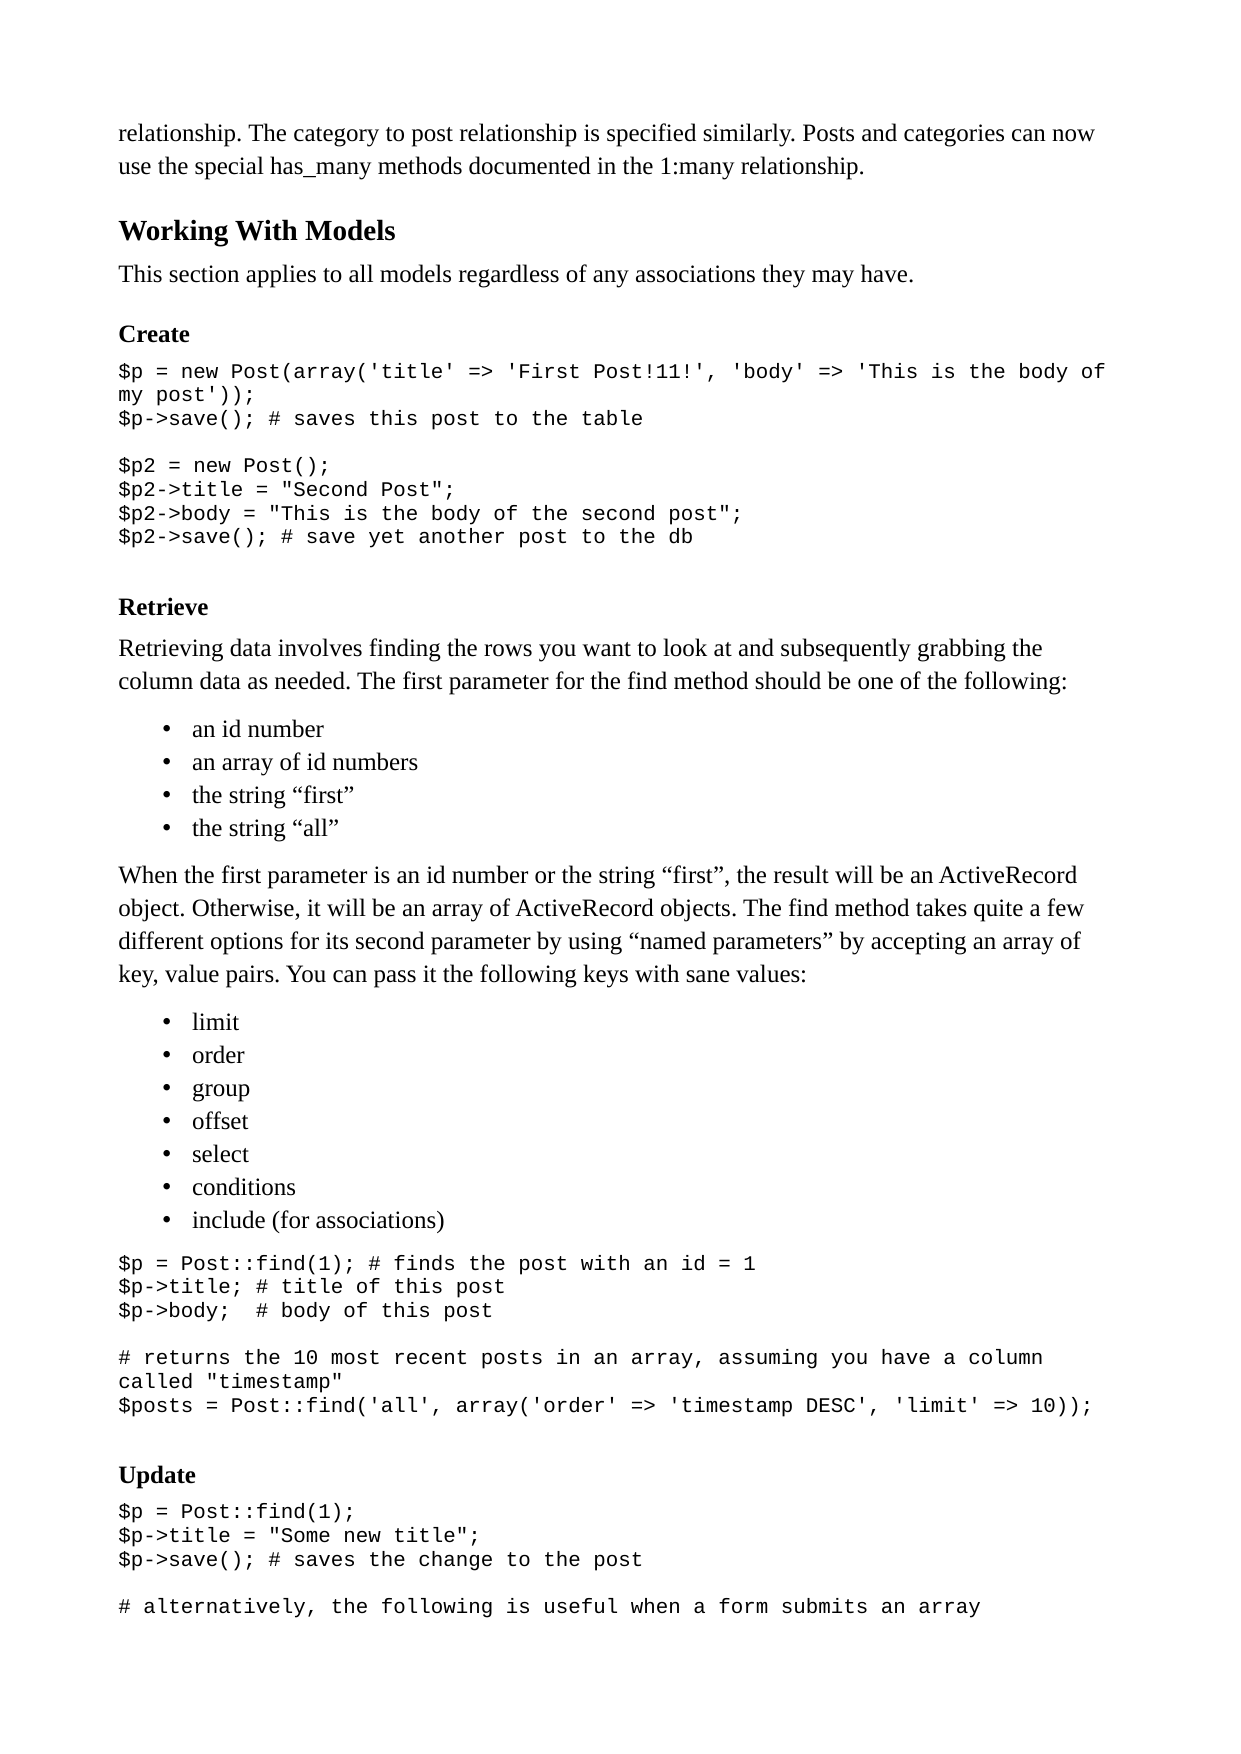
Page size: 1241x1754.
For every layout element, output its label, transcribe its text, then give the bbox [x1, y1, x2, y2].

text # alternatively, the following is useful when a form submits an array [118, 1596, 1122, 1620]
list the string “first” [162, 780, 1122, 808]
list an array of id numbers [162, 747, 1122, 776]
text $p->title = "Some new title"; [118, 1525, 1122, 1549]
text $p->title; # title of this post [118, 1276, 1122, 1300]
text $p = Post::find(1); [118, 1502, 1122, 1525]
list offset [162, 1106, 1122, 1135]
list group [162, 1073, 1122, 1102]
text $p2->body = "This is the body of the second post"; [118, 503, 1122, 526]
text $p->body; # body of this post [118, 1300, 1122, 1324]
list limit [162, 1007, 1122, 1036]
text $p2->title = "Second Post"; [118, 479, 1122, 503]
subtitle Create [118, 319, 1122, 348]
text $p2 = new Post(); [118, 455, 1122, 479]
text relationship. The category to post relationship is specified similarly. Posts and categories can now use the special has_many methods documented in the 1:many relationship. [118, 118, 1122, 180]
text $p2->save(); # save yet another post to the db [118, 526, 1122, 550]
text This section applies to all models regardless of any associations they may have. [118, 259, 1122, 288]
text $p->save(); # saves the change to the post [118, 1549, 1122, 1572]
list the string “all” [162, 813, 1122, 842]
text $p = Post::find(1); # finds the post with an id = 1 [118, 1253, 1122, 1276]
list an id number [162, 714, 1122, 742]
list order [162, 1040, 1122, 1069]
text $p = new Post(array('title' => 'First Post!11!', 'body' => 'This is the body of my post')); [118, 361, 1122, 408]
text Retrieving data involves finding the rows you want to look at and subsequently grabbing the column data as needed. The first parameter for the find method should be one of the following: [118, 633, 1122, 695]
text When the first parameter is an id number or the string “first”, the result will be an ActiveRecord object. Otherwise, it will be an array of ActiveRecord objects. The find method takes quite a few different options for its second parameter by using “named parameters” by accepting an array of key, value pairs. You can pass it the following keys with sane values: [118, 860, 1122, 988]
text $p->save(); # saves this post to the table [118, 408, 1122, 432]
subtitle Update [118, 1460, 1122, 1489]
text # returns the 10 most recent posts in an array, assuming you have a column called "timestamp" [118, 1347, 1122, 1395]
text $posts = Post::find('all', array('order' => 'timestamp DESC', 'limit' => 10)); [118, 1395, 1122, 1418]
list conditions [162, 1172, 1122, 1201]
list select [162, 1139, 1122, 1168]
subtitle Working With Models [118, 213, 1122, 247]
subtitle Retrieve [118, 592, 1122, 621]
list include (for associations) [162, 1205, 1122, 1234]
